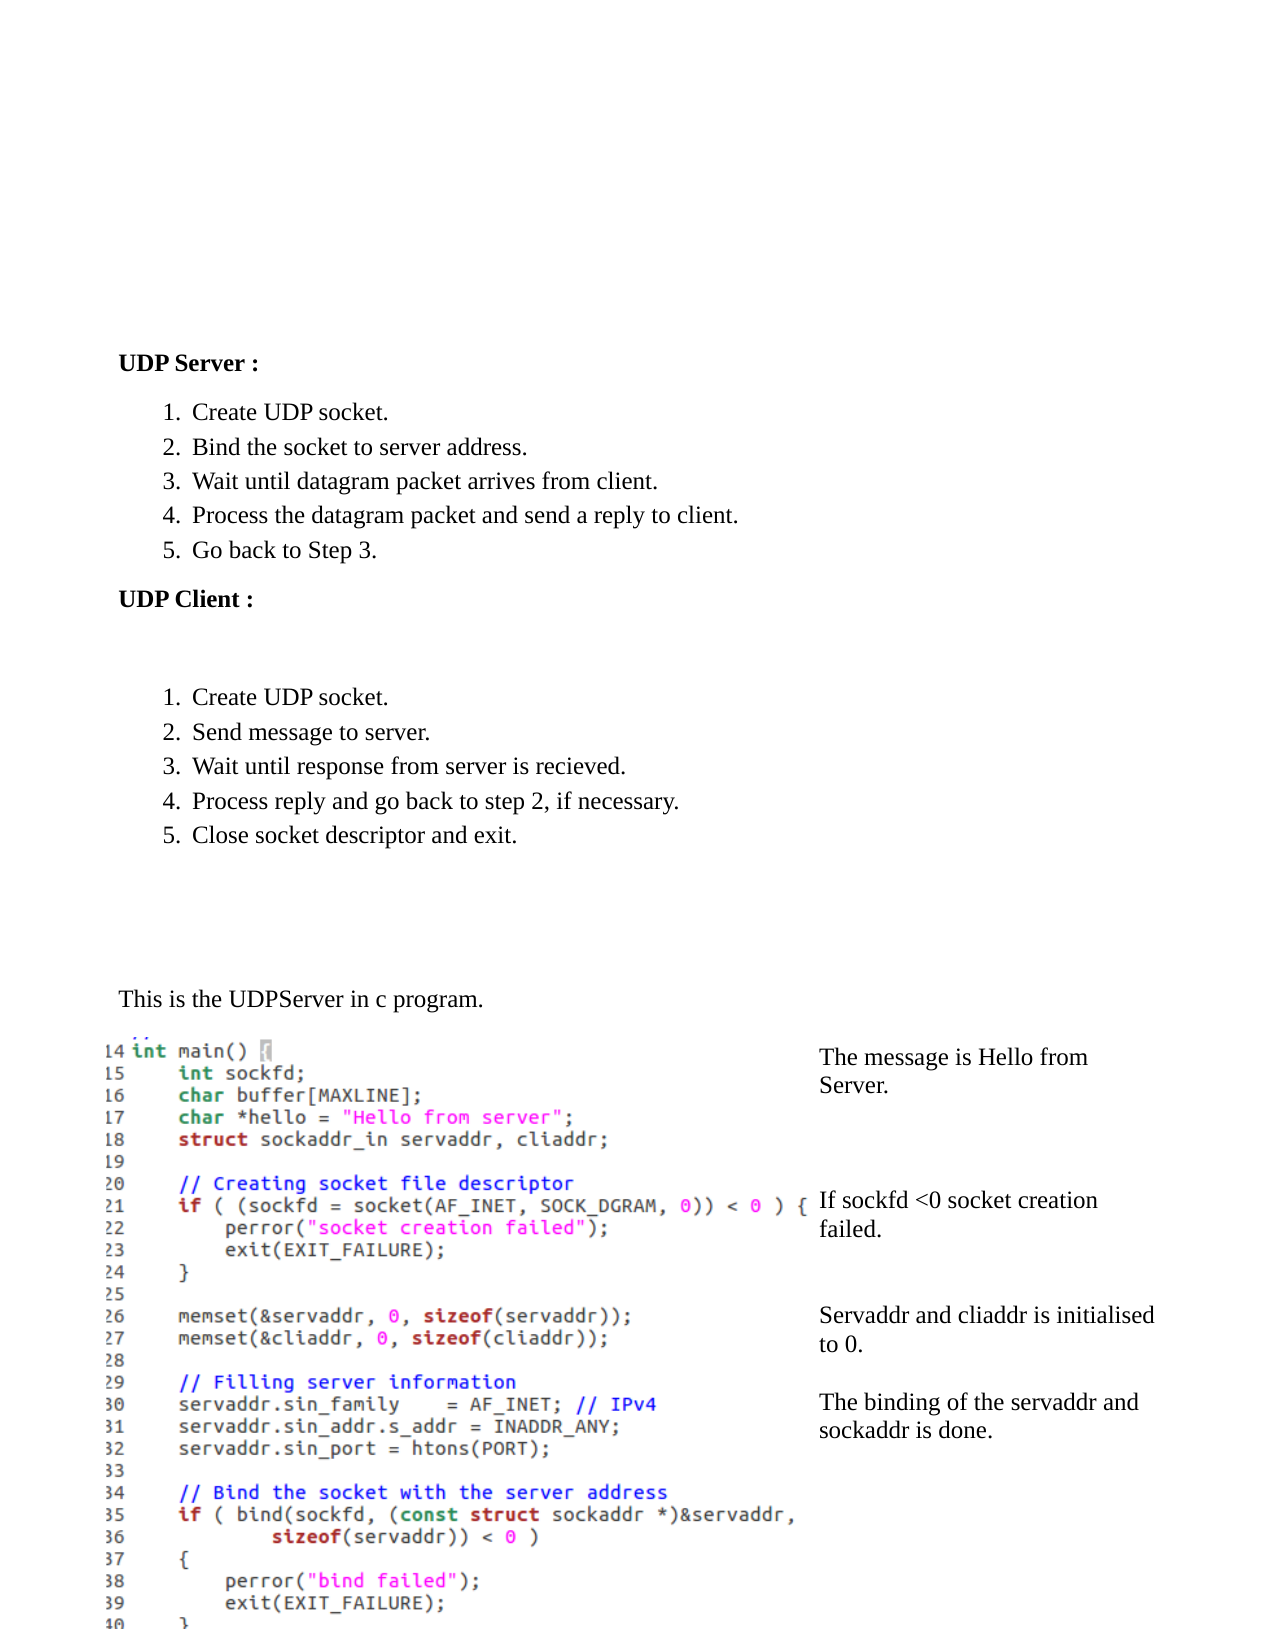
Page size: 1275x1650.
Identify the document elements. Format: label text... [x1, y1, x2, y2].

list Close socket descriptor and exit. [162, 820, 1157, 849]
text If sockfd <0 socket creation failed. [819, 1186, 1157, 1243]
text Servaddr and cliaddr is initialised to 0. [819, 1301, 1157, 1358]
text UDP Server : [118, 348, 1157, 377]
picture [106, 1037, 819, 1629]
list Wait until datagram packet arrives from client. [162, 466, 1157, 495]
list Go back to Step 3. [162, 535, 1157, 564]
list Process reply and go back to step 2, if necessary. [162, 786, 1157, 814]
text The binding of the servaddr and sockaddr is done. [819, 1387, 1157, 1444]
list Wait until response from server is recieved. [162, 751, 1157, 780]
text UDP Client : [118, 584, 1157, 613]
text The message is Hello from Server. [819, 1042, 1157, 1099]
list Send message to server. [162, 717, 1157, 746]
text This is the UDPServer in c program. [118, 984, 1157, 1013]
list Create UDP socket. [162, 397, 1157, 426]
list Create UDP socket. [162, 682, 1157, 711]
list Bind the socket to server address. [162, 432, 1157, 460]
list Process the datagram packet and send a reply to client. [162, 501, 1157, 529]
